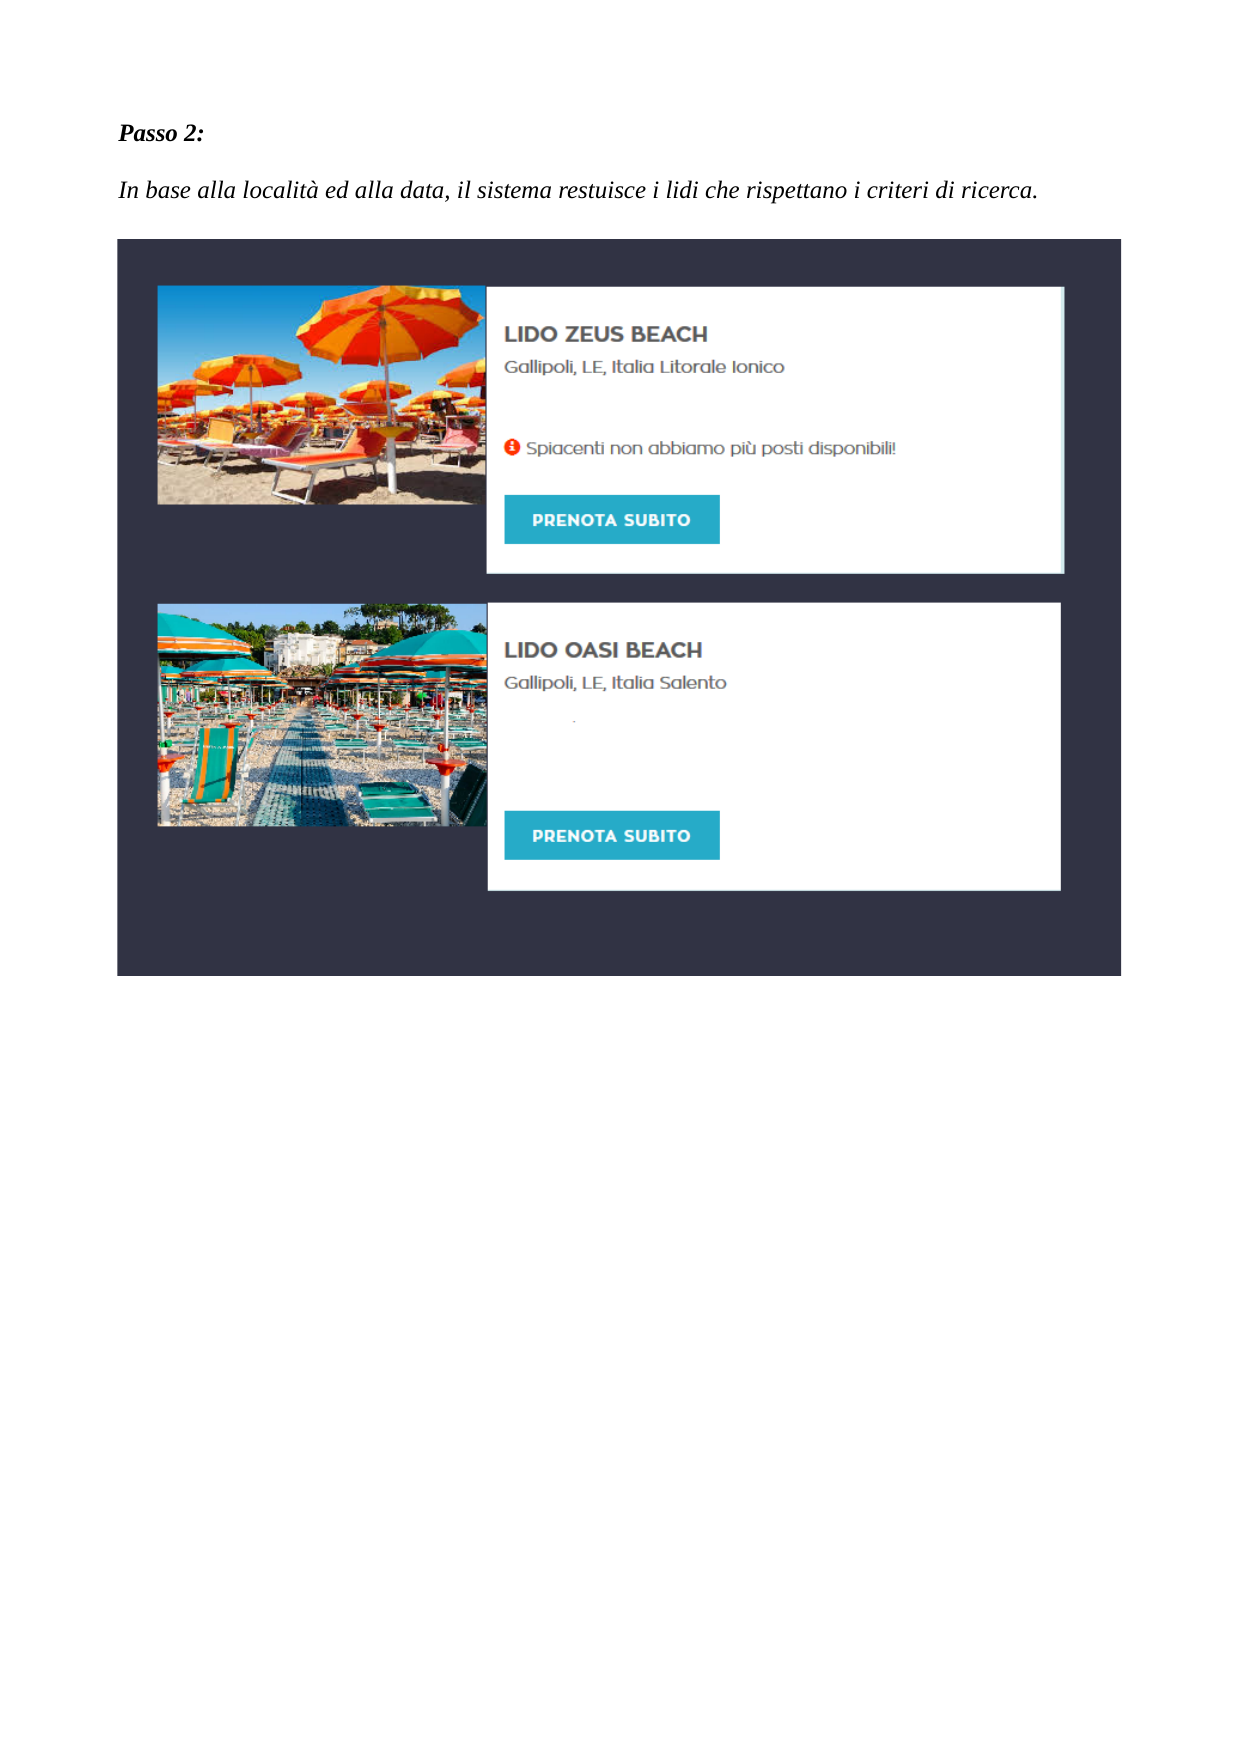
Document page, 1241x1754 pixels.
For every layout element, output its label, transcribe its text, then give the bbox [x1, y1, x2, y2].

text Passo 2: [118, 118, 1122, 147]
text In base alla località ed alla data, il sistema restuisce i lidi che rispettano i criteri di ricerca. [118, 176, 1122, 204]
picture [117, 239, 1122, 976]
